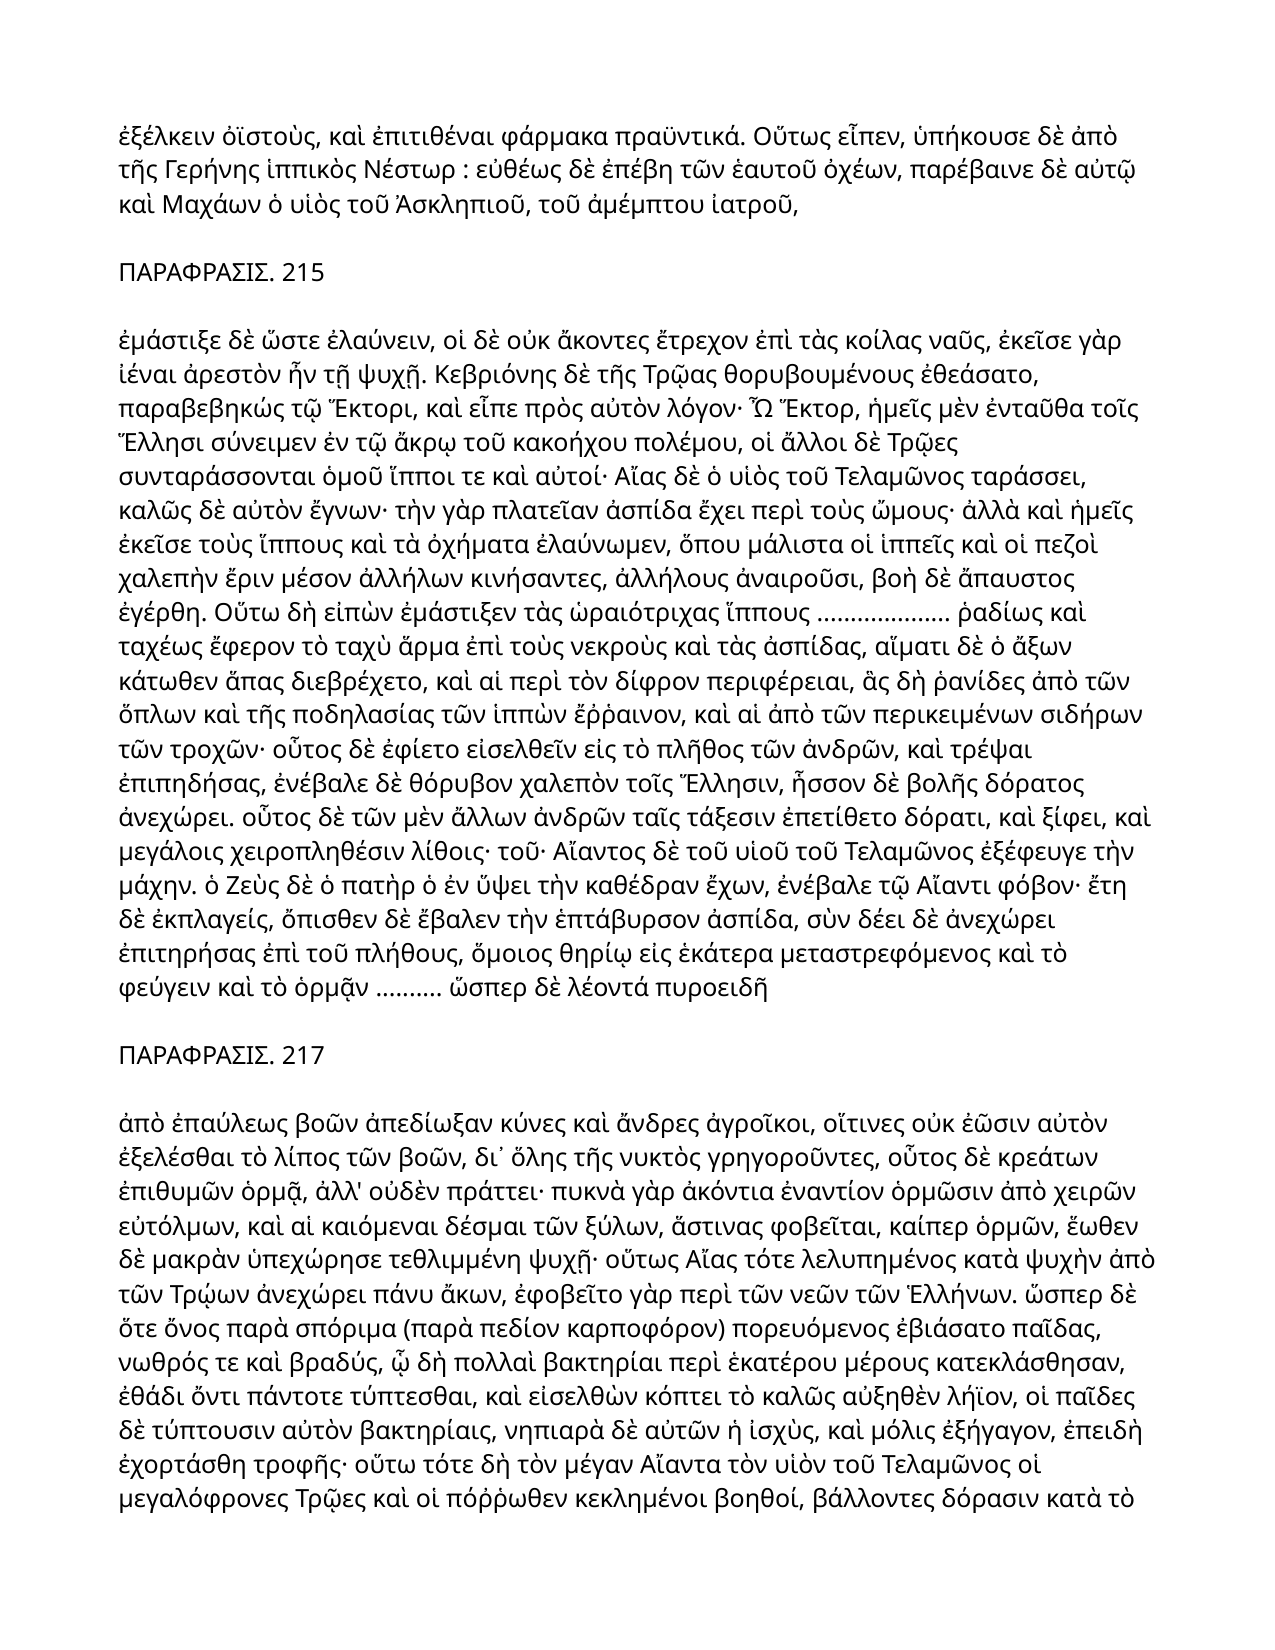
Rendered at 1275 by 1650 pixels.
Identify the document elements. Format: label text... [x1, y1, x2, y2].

text ΠΑΡΑΦΡΑΣΙΣ. 217 [118, 1038, 1157, 1072]
text ἐμάστιξε δὲ ὥστε ἐλαύνειν, οἱ δὲ οὐκ ἄκοντες ἔτρεχον ἐπὶ τὰς κοίλας ναῦς, ἐκεῖσε γὰρ ἰέναι ἀρεστὸν ἦν τῇ ψυχῇ. Κεβριόνης δὲ τῆς Τρῷας θορυβουμένους ἐθεάσατο, παραβεβηκώς τῷ Ἕκτορι, καὶ εἶπε πρὸς αὐτὸν λόγον· Ὦ Ἕκτορ, ἡμεῖς μὲν ἐνταῦθα τοῖς Ἕλλησι σύνειμεν ἐν τῷ ἄκρῳ τοῦ κακοήχου πολέμου, οἱ ἄλλοι δὲ Τρῷες συνταράσσονται ὁμοῦ ἵπποι τε καὶ αὐτοί· Αἴας δὲ ὁ υἱὸς τοῦ Τελαμῶνος ταράσσει, καλῶς δὲ αὐτὸν ἔγνων· τὴν γὰρ πλατεῖαν ἀσπίδα ἔχει περὶ τοὺς ὤμους· ἀλλὰ καὶ ἡμεῖς ἐκεῖσε τοὺς ἵππους καὶ τὰ ὀχήματα ἐλαύνωμεν, ὅπου μάλιστα οἱ ἱππεῖς καὶ οἱ πεζοὶ χαλεπὴν ἔριν μέσον ἀλλήλων κινήσαντες, ἀλλήλους ἀναιροῦσι, βοὴ δὲ ἄπαυστος ἐγέρθη. Οὕτω δὴ εἰπὼν ἐμάστιξεν τὰς ὡραιότριχας ἵππους .................... ῥαδίως καὶ ταχέως ἔφερον τὸ ταχὺ ἅρμα ἐπὶ τοὺς νεκροὺς καὶ τὰς ἀσπίδας, αἵματι δὲ ὁ ἄξων κάτωθεν ἅπας διεβρέχετο, καὶ αἱ περὶ τὸν δίφρον περιφέρειαι, ἃς δὴ ῥανίδες ἀπὸ τῶν ὅπλων καὶ τῆς ποδηλασίας τῶν ἱππὼν ἔῤῥαινον, καὶ αἱ ἀπὸ τῶν περικειμένων σιδήρων τῶν τροχῶν· οὗτος δὲ ἐφίετο εἰσελθεῖν εἰς τὸ πλῆθος τῶν ἀνδρῶν, καὶ τρέψαι ἐπιπηδήσας, ἐνέβαλε δὲ θόρυβον χαλεπὸν τοῖς Ἕλλησιν, ἧσσον δὲ βολῆς δόρατος ἀνεχώρει. οὗτος δὲ τῶν μὲν ἄλλων ἀνδρῶν ταῖς τάξεσιν ἐπετίθετο δόρατι, καὶ ξίφει, καὶ μεγάλοις χειροπληθέσιν λίθοις· τοῦ· Αἴαντος δὲ τοῦ υἱοῦ τοῦ Τελαμῶνος ἐξέφευγε τὴν μάχην. ὁ Ζεὺς δὲ ὁ πατὴρ ὁ ἐν ὕψει τὴν καθέδραν ἔχων, ἐνέβαλε τῷ Αἴαντι φόβον· ἔτη δὲ ἐκπλαγείς, ὄπισθεν δὲ ἔβαλεν τὴν ἑπτάβυρσον ἀσπίδα, σὺν δέει δὲ ἀνεχώρει ἐπιτηρήσας ἐπὶ τοῦ πλήθους, ὅμοιος θηρίῳ εἰς ἑκάτερα μεταστρεφόμενος καὶ τὸ φεύγειν καὶ τὸ ὁρμᾷν .......... ὥσπερ δὲ λέοντά πυροειδῆ [118, 322, 1157, 1004]
text ἀπὸ ἐπαύλεως βοῶν ἀπεδίωξαν κύνες καὶ ἄνδρες ἀγροῖκοι, οἵτινες οὐκ ἐῶσιν αὐτὸν ἐξελέσθαι τὸ λίπος τῶν βοῶν, δι᾽ ὅλης τῆς νυκτὸς γρηγοροῦντες, οὗτος δὲ κρεάτων ἐπιθυμῶν ὁρμᾷ, ἀλλ' οὐδὲν πράττει· πυκνὰ γὰρ ἀκόντια ἐναντίον ὁρμῶσιν ἀπὸ χειρῶν εὐτόλμων, καὶ αἱ καιόμεναι δέσμαι τῶν ξύλων, ἅστινας φοβεῖται, καίπερ ὁρμῶν, ἕωθεν δὲ μακρὰν ὑπεχώρησε τεθλιμμένη ψυχῇ· οὕτως Αἴας τότε λελυπημένος κατὰ ψυχὴν ἀπὸ τῶν Τρῴων ἀνεχώρει πάνυ ἄκων, ἐφοβεῖτο γὰρ περὶ τῶν νεῶν τῶν Ἑλλήνων. ὥσπερ δὲ ὅτε ὄνος παρὰ σπόριμα (παρὰ πεδίον καρποφόρον) πορευόμενος ἐβιάσατο παῖδας, νωθρός τε καὶ βραδύς, ᾧ δὴ πολλαὶ βακτηρίαι περὶ ἑκατέρου μέρους κατεκλάσθησαν, ἐθάδι ὄντι πάντοτε τύπτεσθαι, καὶ εἰσελθὼν κόπτει τὸ καλῶς αὐξηθὲν λήϊον, οἱ παῖδες δὲ τύπτουσιν αὐτὸν βακτηρίαις, νηπιαρὰ δὲ αὐτῶν ἡ ἰσχὺς, καὶ μόλις ἐξήγαγον, ἐπειδὴ ἐχορτάσθη τροφῆς· οὕτω τότε δὴ τὸν μέγαν Αἴαντα τὸν υἱὸν τοῦ Τελαμῶνος οἱ μεγαλόφρονες Τρῷες καὶ οἱ πόῤῥωθεν κεκλημένοι βοηθοί, βάλλοντες δόρασιν κατὰ τὸ [118, 1106, 1157, 1515]
text ἐξέλκειν ὀϊστοὺς, καὶ ἐπιτιθέναι φάρμακα πραϋντικά. Οὕτως εἶπεν, ὑπήκουσε δὲ ἀπὸ τῆς Γερήνης ἱππικὸς Νέστωρ : εὐθέως δὲ ἐπέβη τῶν ἑαυτοῦ ὀχέων, παρέβαινε δὲ αὐτῷ καὶ Μαχάων ὁ υἱὸς τοῦ Ἀσκληπιοῦ, τοῦ ἀμέμπτου ἰατροῦ, [118, 118, 1157, 220]
text ΠΑΡΑΦΡΑΣΙΣ. 215 [118, 254, 1157, 288]
